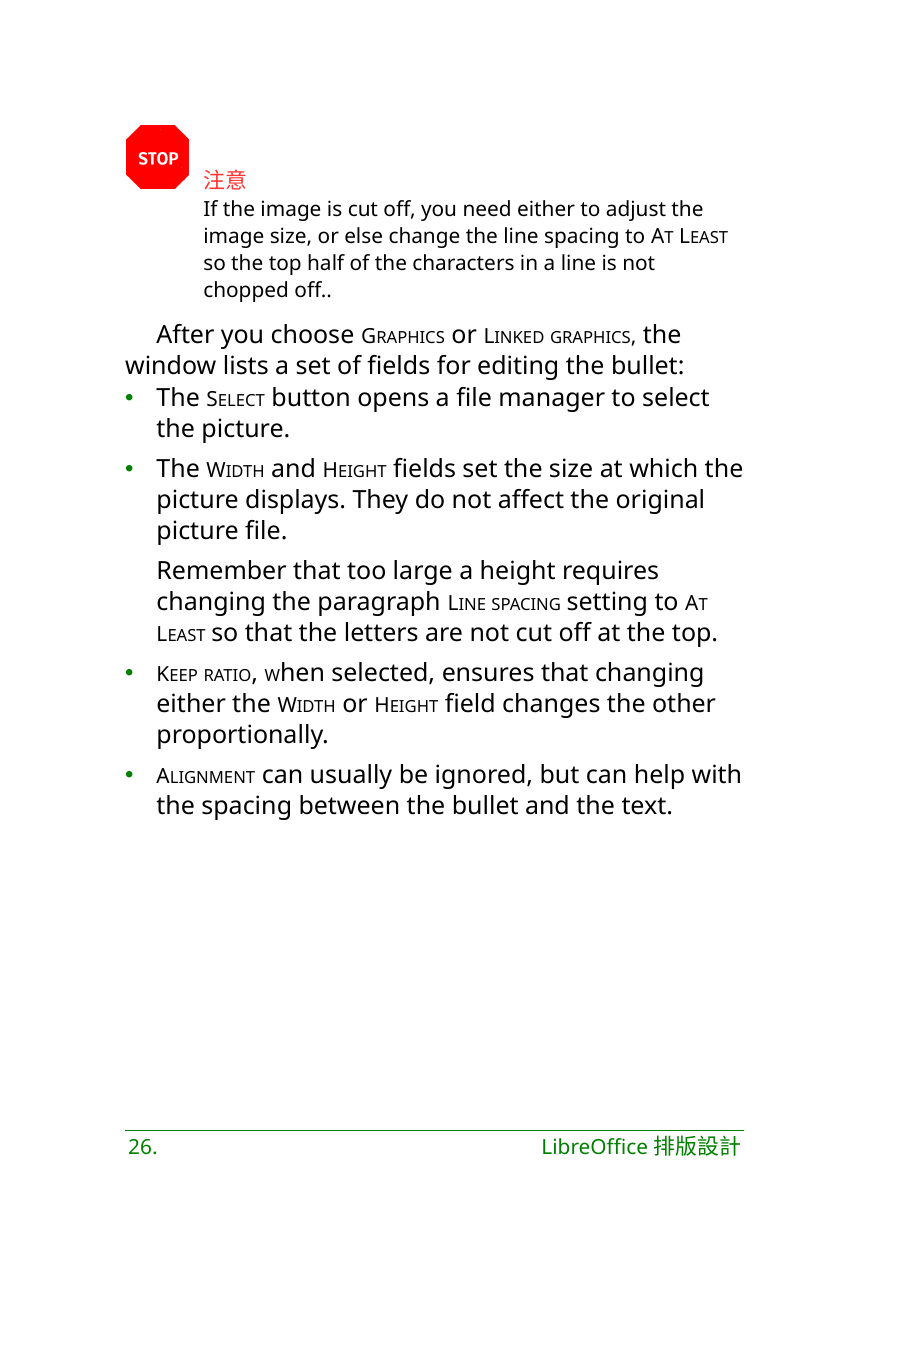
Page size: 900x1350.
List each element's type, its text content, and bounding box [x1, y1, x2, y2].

text After you choose Graphics or Linked graphics, the window lists a set of fields for editing the bullet: [125, 319, 744, 381]
list Alignment can usually be ignored, but can help with the spacing between the bullet and the text. [125, 758, 744, 821]
list Keep ratio, when selected, ensures that changing either the Width or Height field changes the other proportionally. [125, 656, 744, 750]
list Remember that too large a height requires changing the paragraph Line spacing setting to At Least so that the letters are not cut off at the top. [125, 554, 744, 648]
picture [126, 125, 189, 189]
list The Width and Height fields set the size at which the picture displays. They do not affect the original picture file. [125, 452, 744, 546]
list 注意 [125, 125, 744, 195]
list The Select button opens a file manager to select the picture. [125, 381, 744, 444]
text If the image is cut off, you need either to adjust the image size, or else change the line spacing to At Least so the top half of the characters in a line is not chopped off.. [203, 195, 744, 303]
